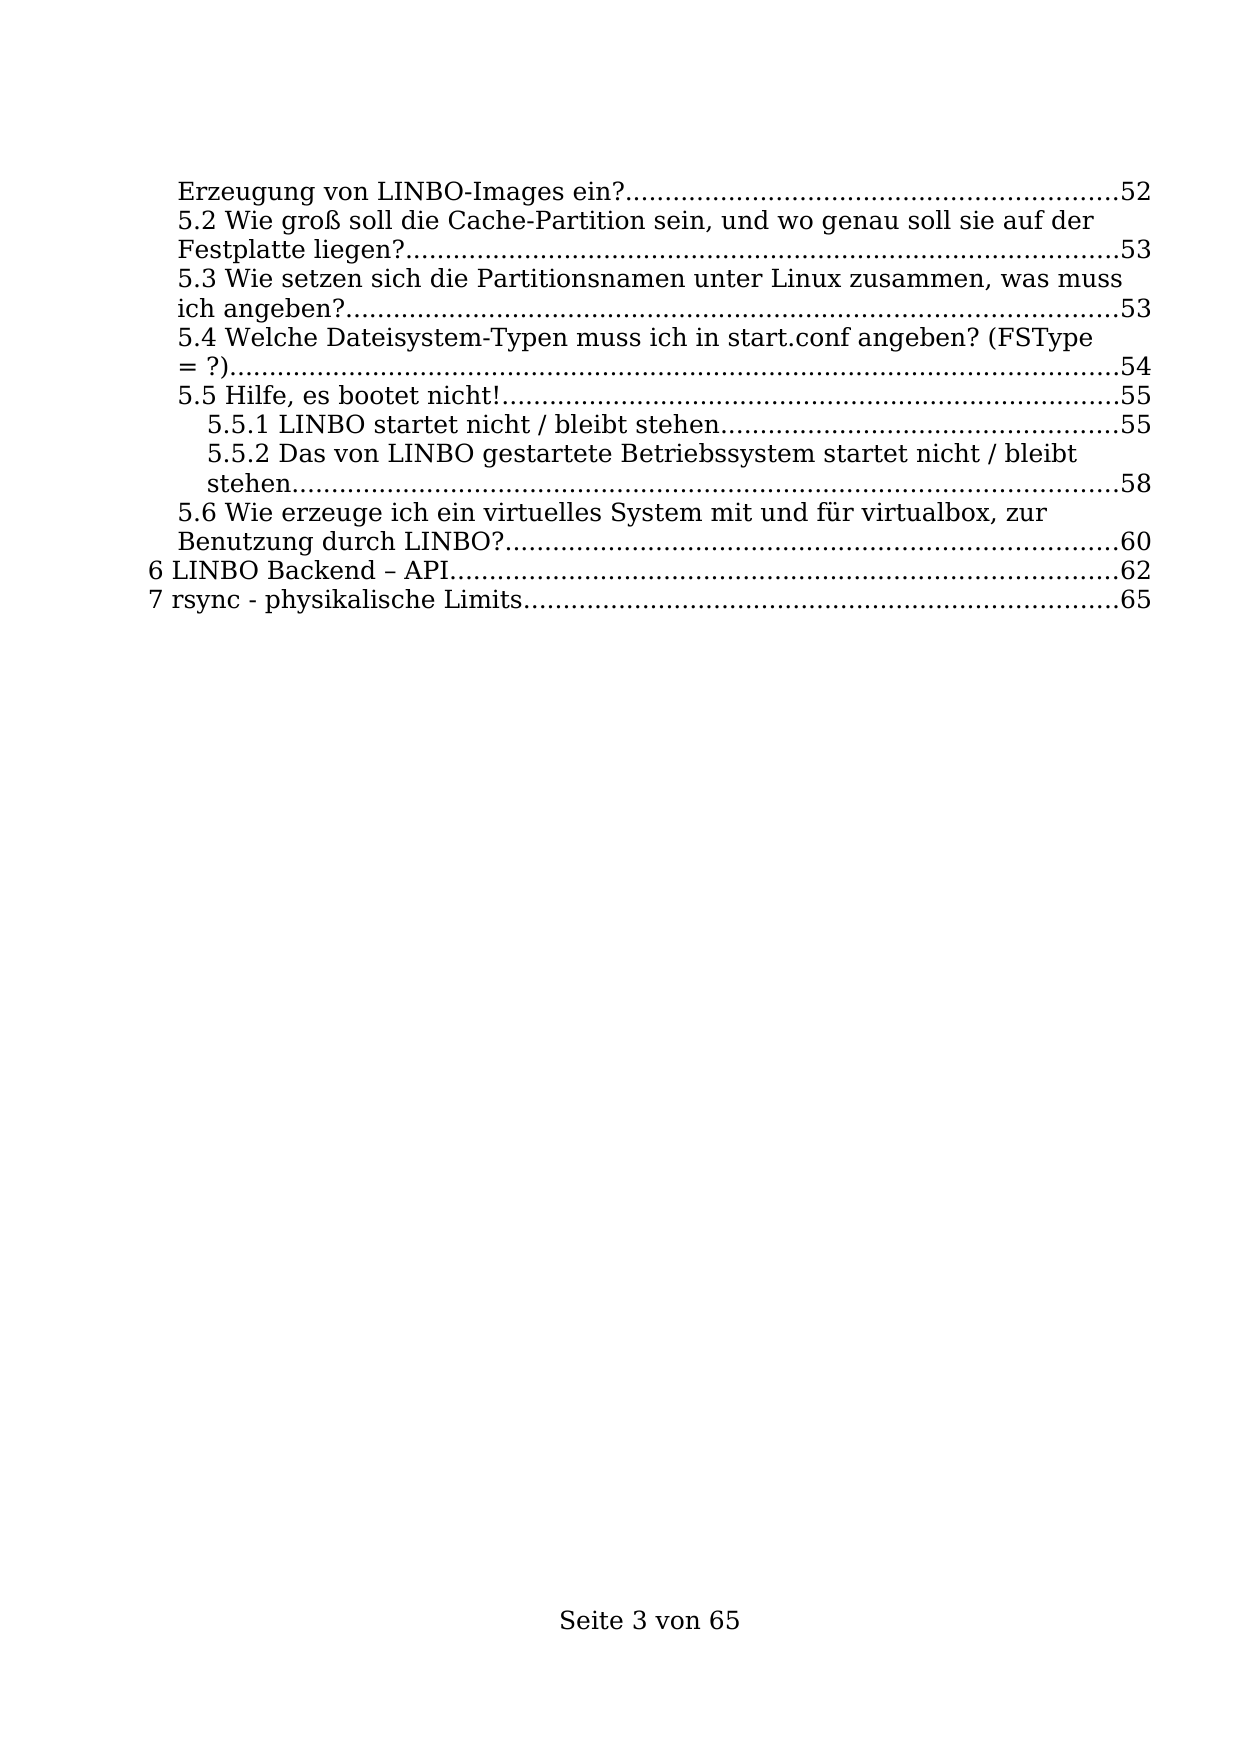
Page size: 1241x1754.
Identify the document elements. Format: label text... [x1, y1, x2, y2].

text 5.2 Wie groß soll die Cache-Partition sein, und wo genau soll sie auf der Festplatte liegen? 53 [177, 206, 1152, 264]
text 5.3 Wie setzen sich die Partitionsnamen unter Linux zusammen, was muss ich angeben? 53 [177, 264, 1152, 323]
text 5.6 Wie erzeuge ich ein virtuelles System mit und für virtualbox, zur Benutzung durch LINBO? 60 [177, 498, 1152, 556]
text 5.1 Der allererste Start: Wie richte ich ein Master-System für die Erzeugung von LINBO-Images ein? 52 [177, 177, 1152, 206]
text 5.5 Hilfe, es bootet nicht! 55 [177, 381, 1152, 410]
text 5.4 Welche Dateisystem-Typen muss ich in start.conf angeben? (FSType = ?) 54 [177, 323, 1152, 381]
text 5.5.2 Das von LINBO gestartete Betriebssystem startet nicht / bleibt stehen 58 [207, 439, 1152, 498]
text 7 rsync - physikalische Limits 65 [148, 585, 1152, 614]
text 5.5.1 LINBO startet nicht / bleibt stehen 55 [207, 410, 1152, 439]
text 6 LINBO Backend – API 62 [148, 556, 1152, 585]
